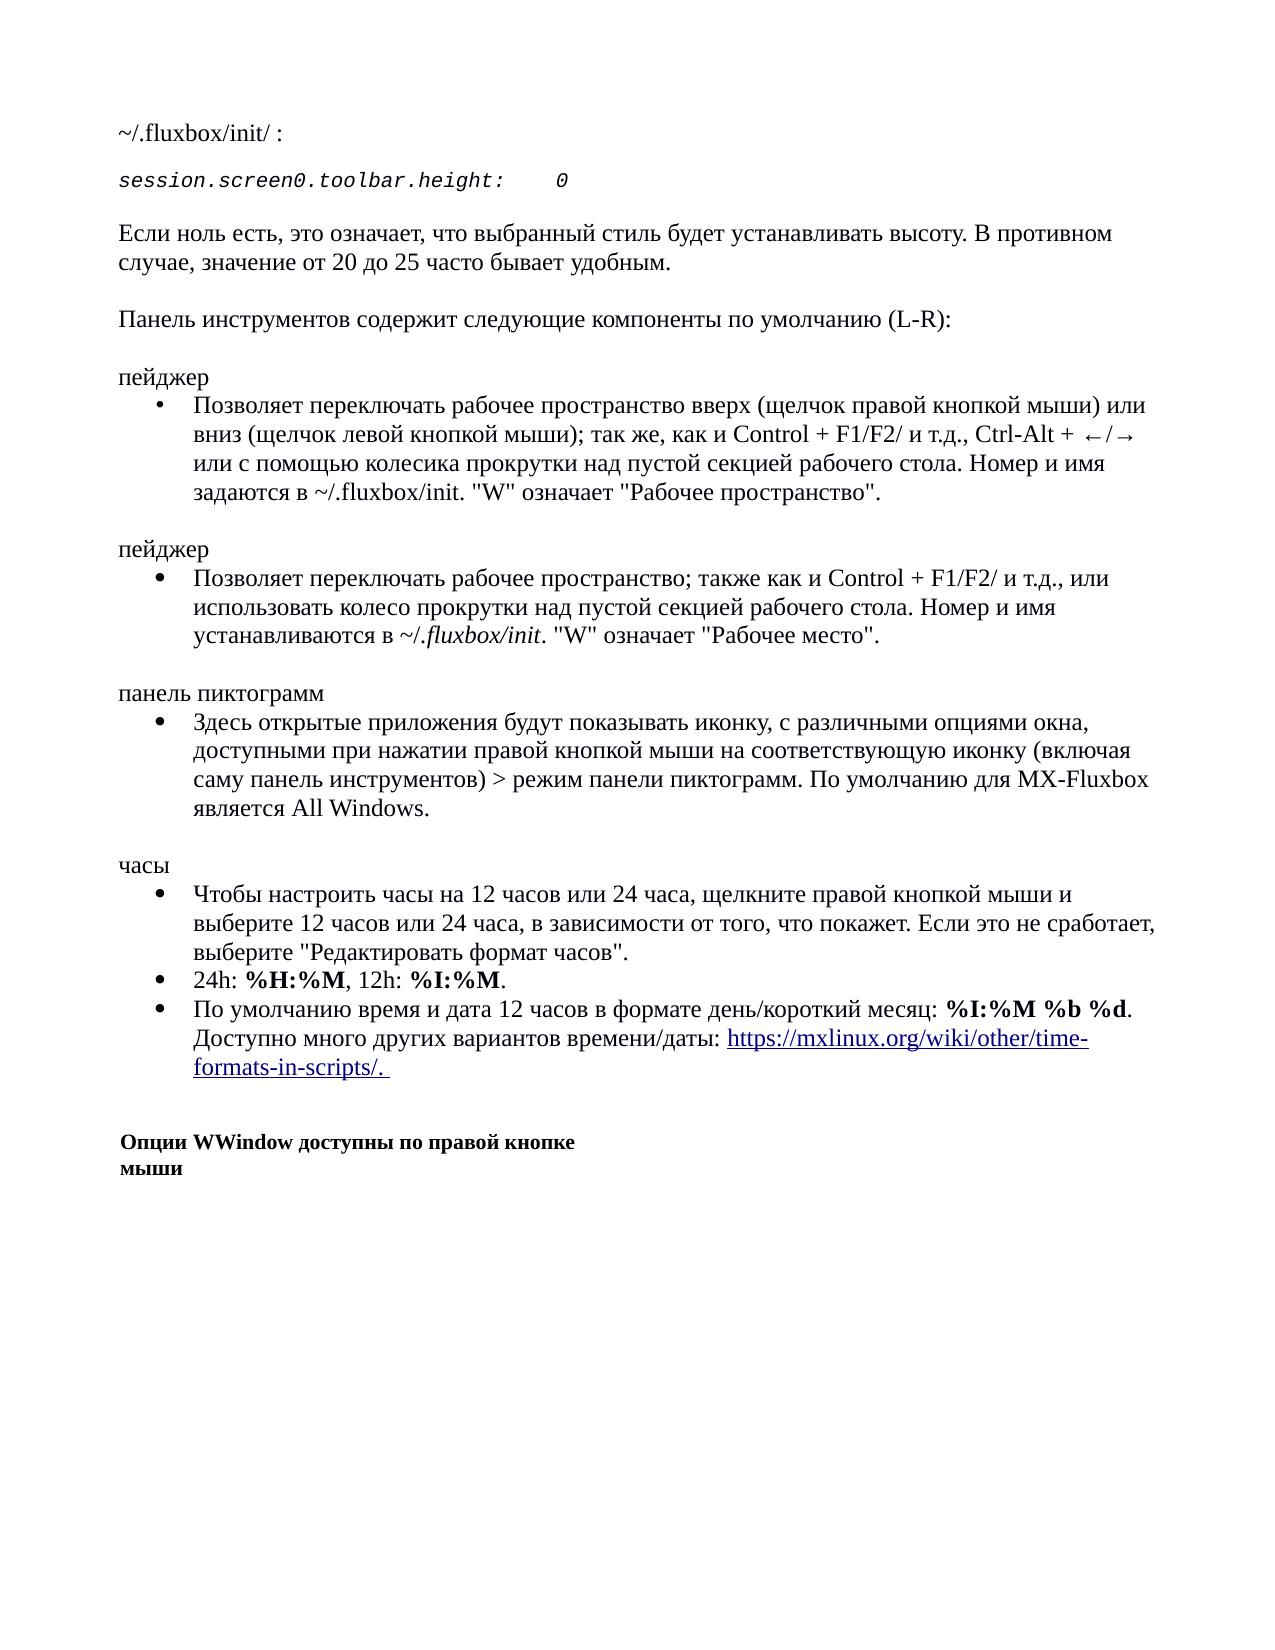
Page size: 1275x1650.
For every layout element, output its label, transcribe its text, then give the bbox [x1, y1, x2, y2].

text часы [118, 850, 1157, 879]
list Здесь открытые приложения будут показывать иконку, с различными опциями окна, доступными при нажатии правой кнопкой мыши на соответствующую иконку (включая саму панель инструментов) > режим панели пиктограмм. По умолчанию для MX-Fluxbox является All Windows. [156, 707, 1157, 822]
text Если ноль есть, это означает, что выбранный стиль будет устанавливать высоту. В противном случае, значение от 20 до 25 часто бывает удобным. [118, 218, 1157, 275]
list Чтобы настроить часы на 12 часов или 24 часа, щелкните правой кнопкой мыши и выберите 12 часов или 24 часа, в зависимости от того, что покажет. Если это не сработает, выберите "Редактировать формат часов". [156, 879, 1157, 965]
text пейджер [118, 362, 1157, 390]
list По умолчанию время и дата 12 часов в формате день/короткий месяц: %I:%M %b %d. Доступно много других вариантов времени/даты: https://mxlinux.org/wiki/other/time-formats-in-scripts/. [156, 994, 1157, 1080]
list 24h: %H:%M, 12h: %I:%M. [156, 965, 1157, 994]
text панель пиктограмм [118, 678, 1157, 707]
text пейджер [118, 534, 1157, 563]
list Позволяет переключать рабочее пространство; также как и Control + F1/F2/ и т.д., или использовать колесо прокрутки над пустой секцией рабочего стола. Номер и имя устанавливаются в ~/.fluxbox/init. "W" означает "Рабочее место". [156, 563, 1157, 649]
text session.screen0.toolbar.height: 0 [118, 171, 1157, 194]
text ~/.fluxbox/init/ : [118, 118, 1157, 147]
list Позволяет переключать рабочее пространство вверх (щелчок правой кнопкой мыши) или вниз (щелчок левой кнопкой мыши); так же, как и Control + F1/F2/ и т.д., Ctrl-Alt + ←/→ или с помощью колесика прокрутки над пустой секцией рабочего стола. Номер и имя задаются в ~/.fluxbox/init. "W" означает "Рабочее пространство". [156, 390, 1157, 505]
text Панель инструментов содержит следующие компоненты по умолчанию (L-R): [118, 304, 1157, 333]
